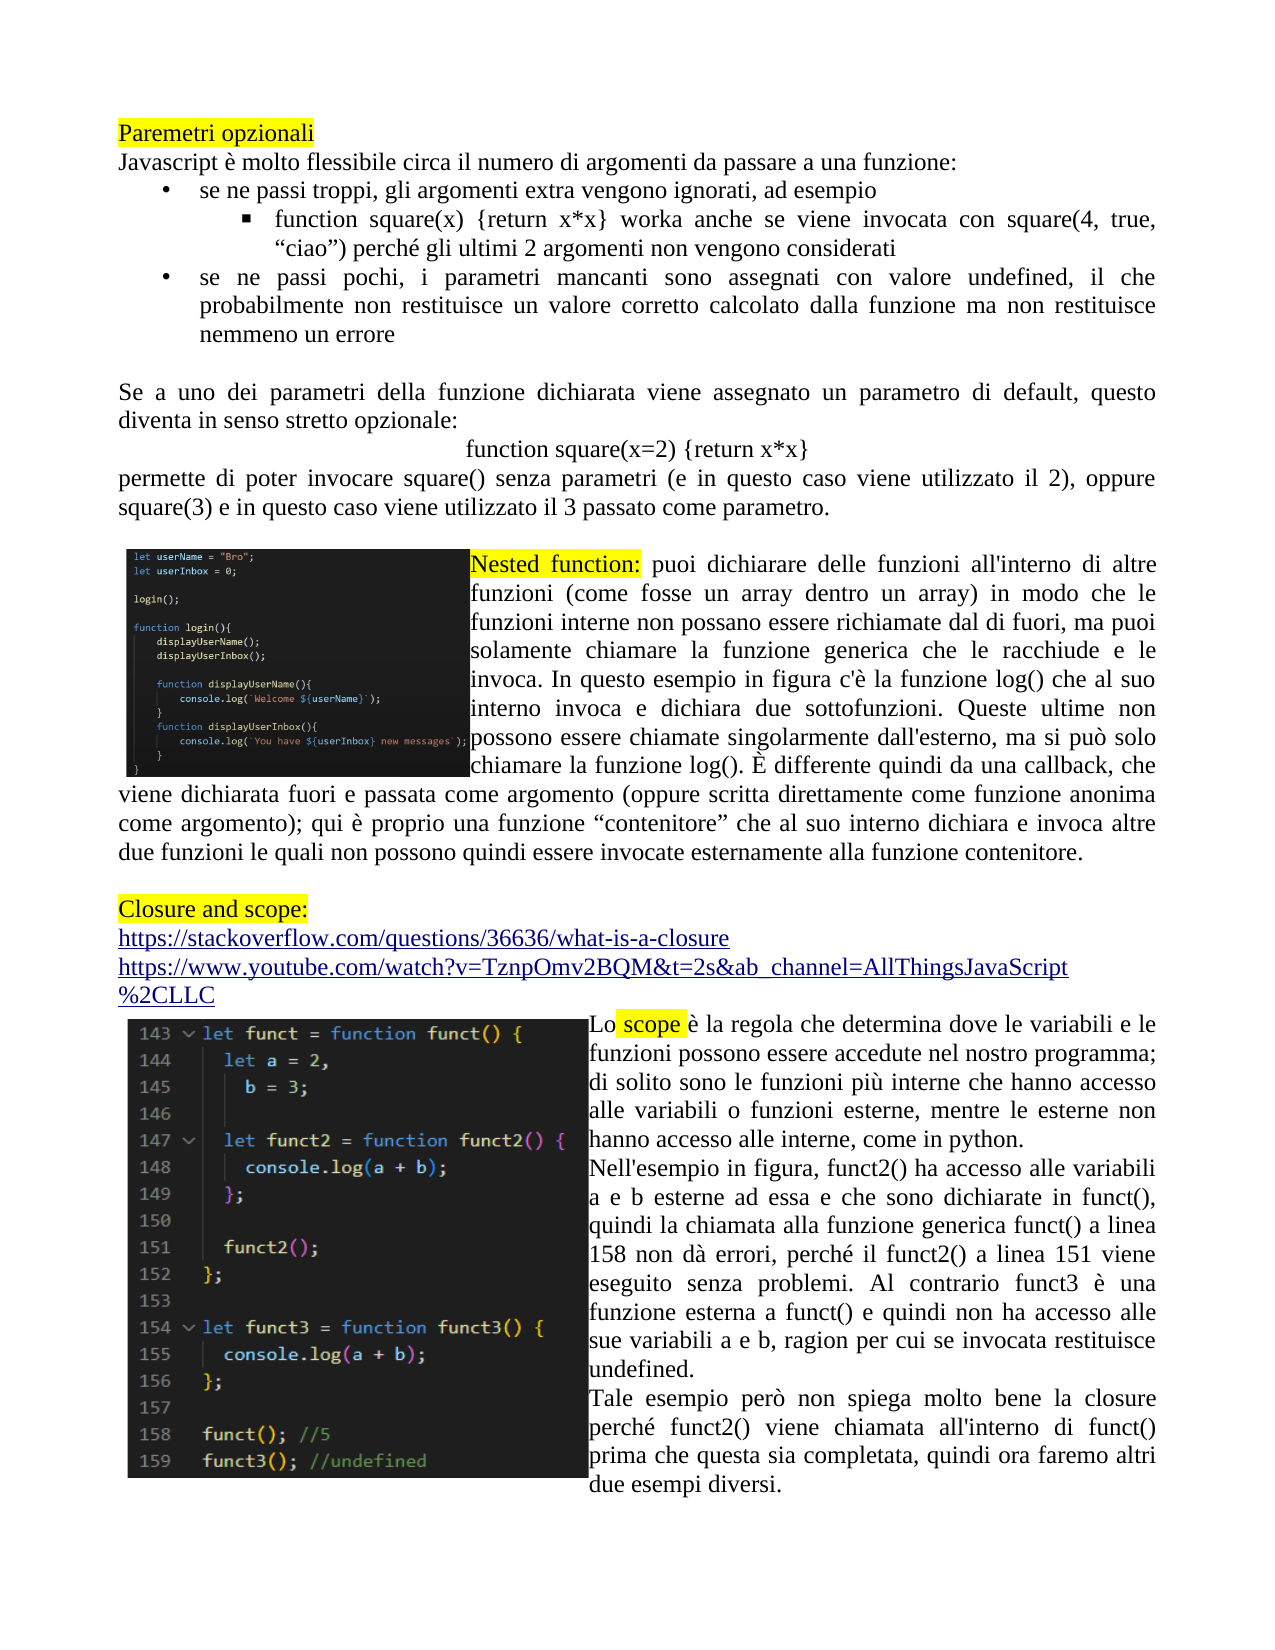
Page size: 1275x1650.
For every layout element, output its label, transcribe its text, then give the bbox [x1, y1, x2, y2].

text https://stackoverflow.com/questions/36636/what-is-a-closure [118, 923, 1157, 952]
list se ne passi troppi, gli argomenti extra vengono ignorati, ad esempio [162, 176, 1157, 204]
text permette di poter invocare square() senza parametri (e in questo caso viene utilizzato il 2), oppure square(3) e in questo caso viene utilizzato il 3 passato come parametro. [118, 463, 1157, 521]
picture [126, 549, 471, 777]
list function square(x) {return x*x} worka anche se viene invocata con square(4, true, “ciao”) perché gli ultimi 2 argomenti non vengono considerati [237, 204, 1157, 262]
picture [127, 1019, 589, 1478]
text Se a uno dei parametri della funzione dichiarata viene assegnato un parametro di default, questo diventa in senso stretto opzionale: [118, 377, 1157, 434]
text function square(x=2) {return x*x} [118, 434, 1157, 463]
text Nell'esempio in figura, funct2() ha accesso alle variabili a e b esterne ad essa e che sono dichiarate in funct(), quindi la chiamata alla funzione generica funct() a linea 158 non dà errori, perché il funct2() a linea 151 viene eseguito senza problemi. Al contrario funct3 è una funzione esterna a funct() e quindi non ha accesso alle sue variabili a e b, ragion per cui se invocata restituisce undefined. [589, 1153, 1157, 1383]
text Closure and scope: [118, 894, 1157, 923]
text Paremetri opzionali [118, 118, 1157, 147]
text Nested function: puoi dichiarare delle funzioni all'interno di altre funzioni (come fosse un array dentro un array) in modo che le funzioni interne non possano essere richiamate dal di fuori, ma puoi solamente chiamare la funzione generica che le racchiude e le invoca. In questo esempio in figura c'è la funzione log() che al suo interno invoca e dichiara due sottofunzioni. Queste ultime non possono essere chiamate singolarmente dall'esterno, ma si può solo chiamare la funzione log(). È differente quindi da una callback, che viene dichiarata fuori e passata come argomento (oppure scritta direttamente come funzione anonima come argomento); qui è proprio una funzione “contenitore” che al suo interno dichiara e invoca altre due funzioni le quali non possono quindi essere invocate esternamente alla funzione contenitore. [118, 549, 1157, 866]
text https://www.youtube.com/watch?v=TznpOmv2BQM&t=2s&ab_channel=AllThingsJavaScript%2CLLC [118, 952, 1157, 1009]
text Lo scope è la regola che determina dove le variabili e le funzioni possono essere accedute nel nostro programma; di solito sono le funzioni più interne che hanno accesso alle variabili o funzioni esterne, mentre le esterne non hanno accesso alle interne, come in python. [118, 1009, 1157, 1153]
list se ne passi pochi, i parametri mancanti sono assegnati con valore undefined, il che probabilmente non restituisce un valore corretto calcolato dalla funzione ma non restituisce nemmeno un errore [162, 262, 1157, 348]
text Tale esempio però non spiega molto bene la closure perché funct2() viene chiamata all'interno di funct() prima che questa sia completata, quindi ora faremo altri due esempi diversi. [118, 1383, 1157, 1498]
text Javascript è molto flessibile circa il numero di argomenti da passare a una funzione: [118, 147, 1157, 176]
